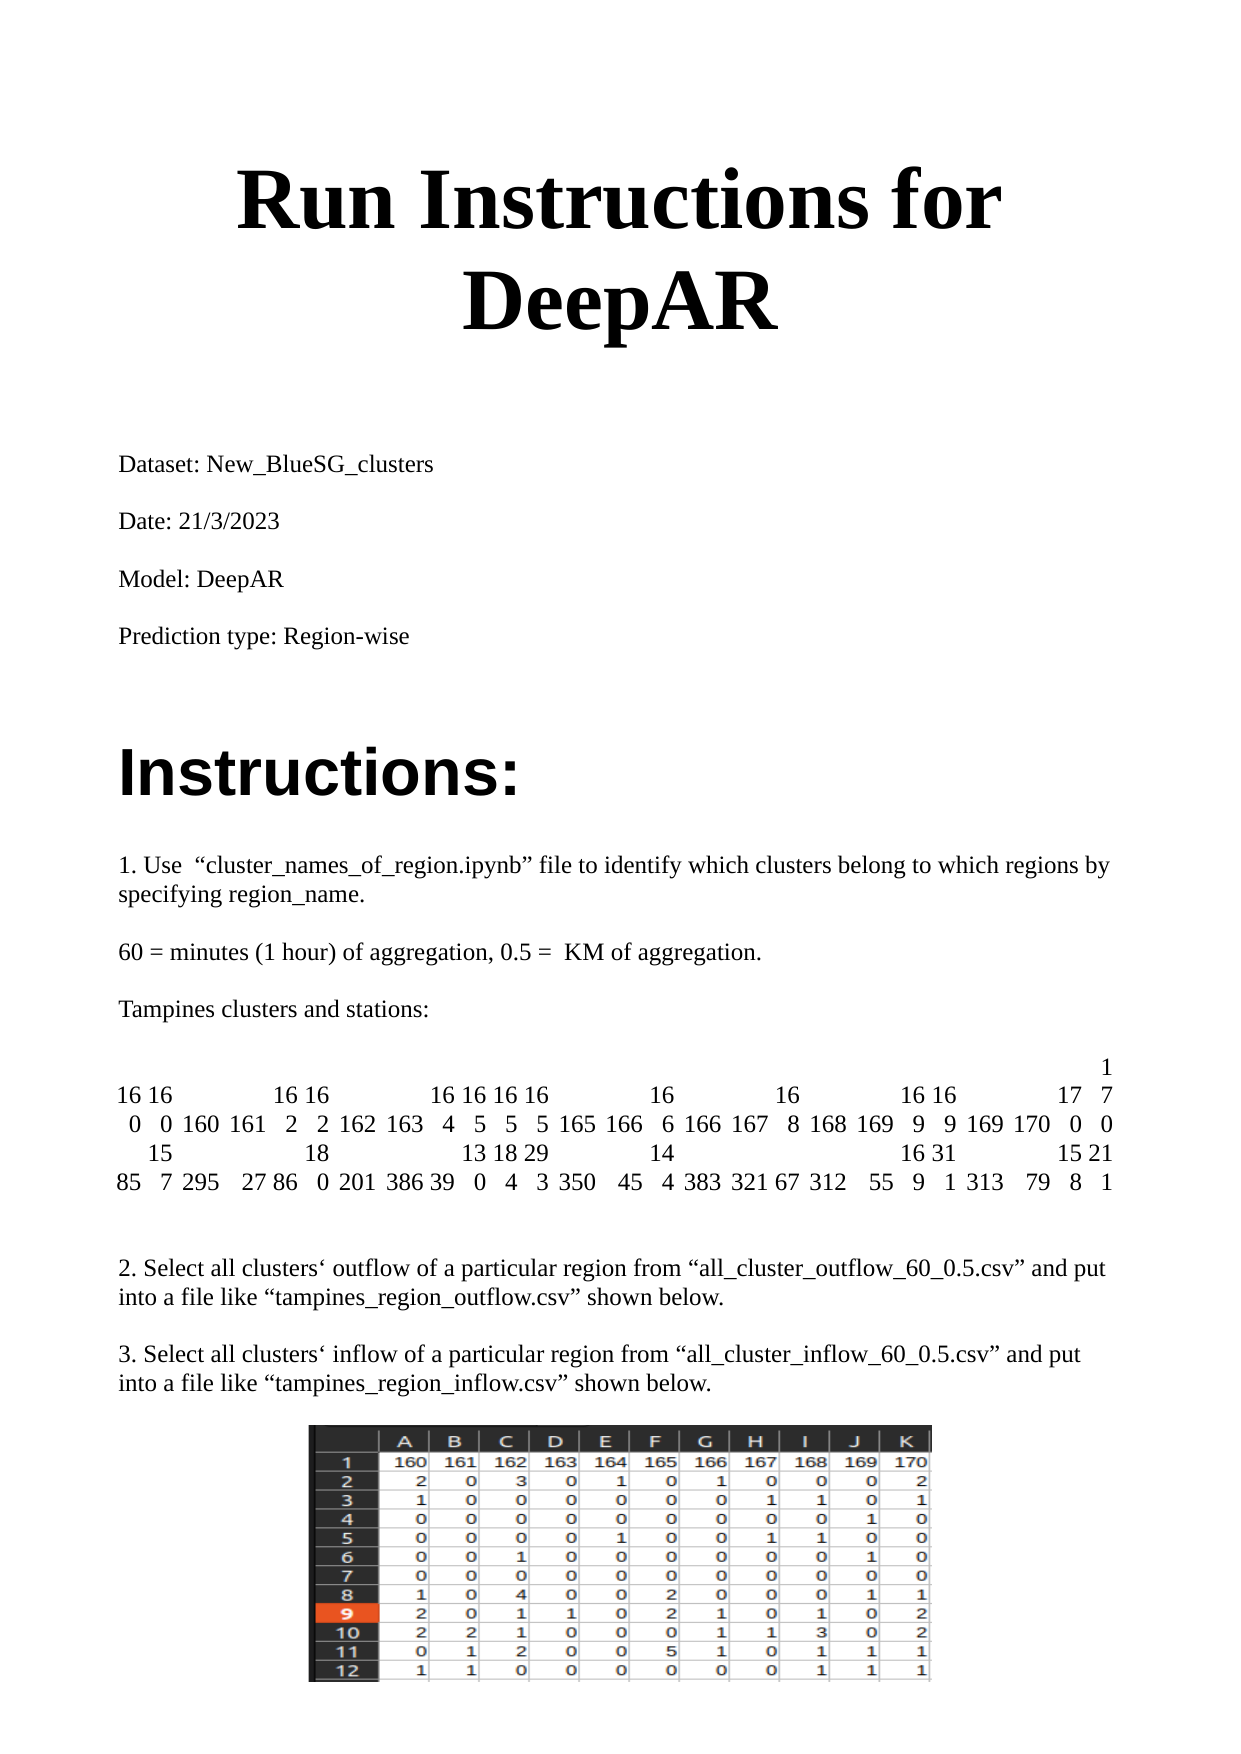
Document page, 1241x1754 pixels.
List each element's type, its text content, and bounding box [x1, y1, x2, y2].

table_header 170 [1054, 1052, 1085, 1138]
table_header 166 [677, 1052, 724, 1138]
table_cell 169 [897, 1138, 928, 1195]
table_header 168 [803, 1052, 850, 1138]
table_header 169 [928, 1052, 959, 1138]
text 2. Select all clusters‘ outflow of a particular region from “all_cluster_outflow_60_0.5.csv” and put into a file like “tampines_region_outflow.csv” shown below. [118, 1253, 1122, 1310]
table_cell 313 [960, 1138, 1006, 1195]
table_cell 386 [379, 1138, 426, 1195]
table_cell 45 [599, 1138, 646, 1195]
table_header 169 [897, 1052, 928, 1138]
table_cell 85 [112, 1138, 144, 1195]
table_header 168 [771, 1052, 803, 1138]
text 1. Use “cluster_names_of_region.ipynb” file to identify which clusters belong to which regions by specifying region_name. [118, 850, 1122, 908]
table_cell 144 [646, 1138, 677, 1195]
table_header 166 [599, 1052, 646, 1138]
picture [308, 1425, 932, 1682]
table_cell 201 [332, 1138, 379, 1195]
table_cell 383 [677, 1138, 724, 1195]
subtitle Instructions: [118, 732, 1122, 809]
text Dataset: New_BlueSG_clusters [118, 449, 1122, 477]
table_header 164 [426, 1052, 457, 1138]
table_cell 295 [175, 1138, 222, 1195]
table_header 163 [379, 1052, 426, 1138]
table_header 170 [1006, 1052, 1053, 1138]
table_cell 55 [850, 1138, 897, 1195]
table_header 165 [489, 1052, 520, 1138]
table_header 165 [520, 1052, 552, 1138]
text 60 = minutes (1 hour) of aggregation, 0.5 = KM of aggregation. [118, 937, 1122, 965]
table_cell 157 [144, 1138, 175, 1195]
table_header 169 [850, 1052, 897, 1138]
table_header 166 [646, 1052, 677, 1138]
table_header 162 [269, 1052, 301, 1138]
table_cell 321 [724, 1138, 771, 1195]
table_cell 39 [426, 1138, 457, 1195]
text Date: 21/3/2023 [118, 506, 1122, 535]
table_cell 312 [803, 1138, 850, 1195]
table_cell 211 [1085, 1138, 1116, 1195]
table_cell 67 [771, 1138, 803, 1195]
text Run Instructions for DeepAR [118, 147, 1122, 348]
table_header 160 [144, 1052, 175, 1138]
table_header 169 [960, 1052, 1006, 1138]
table_header 165 [458, 1052, 489, 1138]
table_header 160 [112, 1052, 144, 1138]
table_cell 350 [552, 1138, 599, 1195]
table_cell 180 [301, 1138, 332, 1195]
text 3. Select all clusters‘ inflow of a particular region from “all_cluster_inflow_60_0.5.csv” and put into a file like “tampines_region_inflow.csv” shown below. [118, 1339, 1122, 1397]
table_header 167 [724, 1052, 771, 1138]
table_header 162 [332, 1052, 379, 1138]
table_cell 158 [1054, 1138, 1085, 1195]
table_cell 184 [489, 1138, 520, 1195]
text Prediction type: Region-wise [118, 621, 1122, 650]
table_header 170 [1085, 1052, 1116, 1138]
table_cell 293 [520, 1138, 552, 1195]
table_header 160 [175, 1052, 222, 1138]
table_cell 130 [458, 1138, 489, 1195]
text Tampines clusters and stations: [118, 994, 1122, 1023]
table_cell 311 [928, 1138, 959, 1195]
table_cell 27 [222, 1138, 269, 1195]
text Model: DeepAR [118, 564, 1122, 592]
table_cell 86 [269, 1138, 301, 1195]
table_header 165 [552, 1052, 599, 1138]
table_header 161 [222, 1052, 269, 1138]
table_cell 79 [1006, 1138, 1053, 1195]
table_header 162 [301, 1052, 332, 1138]
